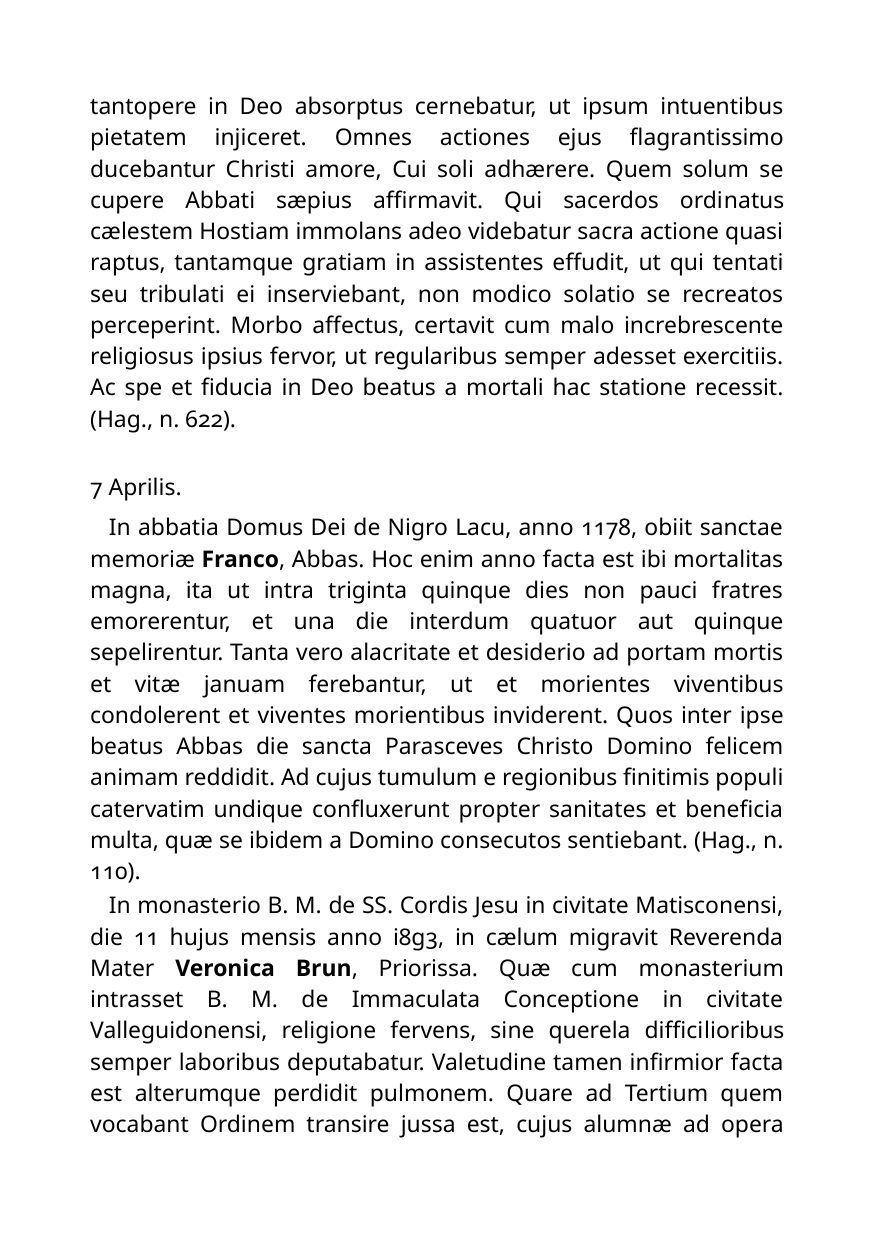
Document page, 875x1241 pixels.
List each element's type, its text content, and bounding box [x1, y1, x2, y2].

text In abbatia Domus Dei de Nigro Lacu, anno 1178, obiit sanctae memoriæ Franco, Abbas. Hoc enim anno facta est ibi mortalitas magna, ita ut intra triginta quinque dies non pauci fratres emorerentur, et una die interdum quatuor aut quinque sepelirentur. Tanta vero alacritate et desiderio ad portam mortis et vitæ januam ferebantur, ut et morientes viventibus condolerent et viventes morientibus inviderent. Quos inter ipse beatus Abbas die sancta Parasceves Christo Domino felicem animam reddidit. Ad cujus tumulum e regionibus finitimis populi catervatim undique confluxerunt propter sanitates et beneficia multa, quæ se ibidem a Domino consecutos sentiebant. (Hag., n. 110). [90, 511, 784, 886]
text 7 Aprilis. [90, 471, 784, 502]
text In monasterio B. M. de SS. Cordis Jesu in civitate Matisconensi, die 11 hujus mensis anno i8g3, in cælum migravit Reverenda Mater Veronica Brun, Priorissa. Quæ cum monasterium intrasset B. M. de Immaculata Conceptione in civitate Valleguidonensi, religione fervens, sine querela diffici­lioribus semper laboribus deputabatur. Valetudine tamen infirmior facta est alterumque perdidit pulmonem. Quare ad Tertium quem vocabant Ordinem transire jussa est, cujus alumnæ ad opera [90, 889, 784, 1139]
text tantopere in Deo absorptus cernebatur, ut ipsum intuentibus pietatem injiceret. Omnes actiones ejus flagrantissimo ducebantur Christi amore, Cui soli adhærere. Quem solum se cupere Abbati sæpius affirmavit. Qui sacerdos ordi­natus cælestem Hostiam immolans adeo videbatur sacra actione quasi raptus, tantamque gratiam in assistentes effudit, ut qui tentati seu tribulati ei inserviebant, non modico solatio se recreatos perceperint. Morbo affectus, certavit cum malo increbrescente religiosus ipsius fervor, ut regularibus semper adesset exercitiis. Ac spe et fiducia in Deo beatus a mortali hac statione recessit. (Hag., n. 622). [90, 90, 784, 434]
